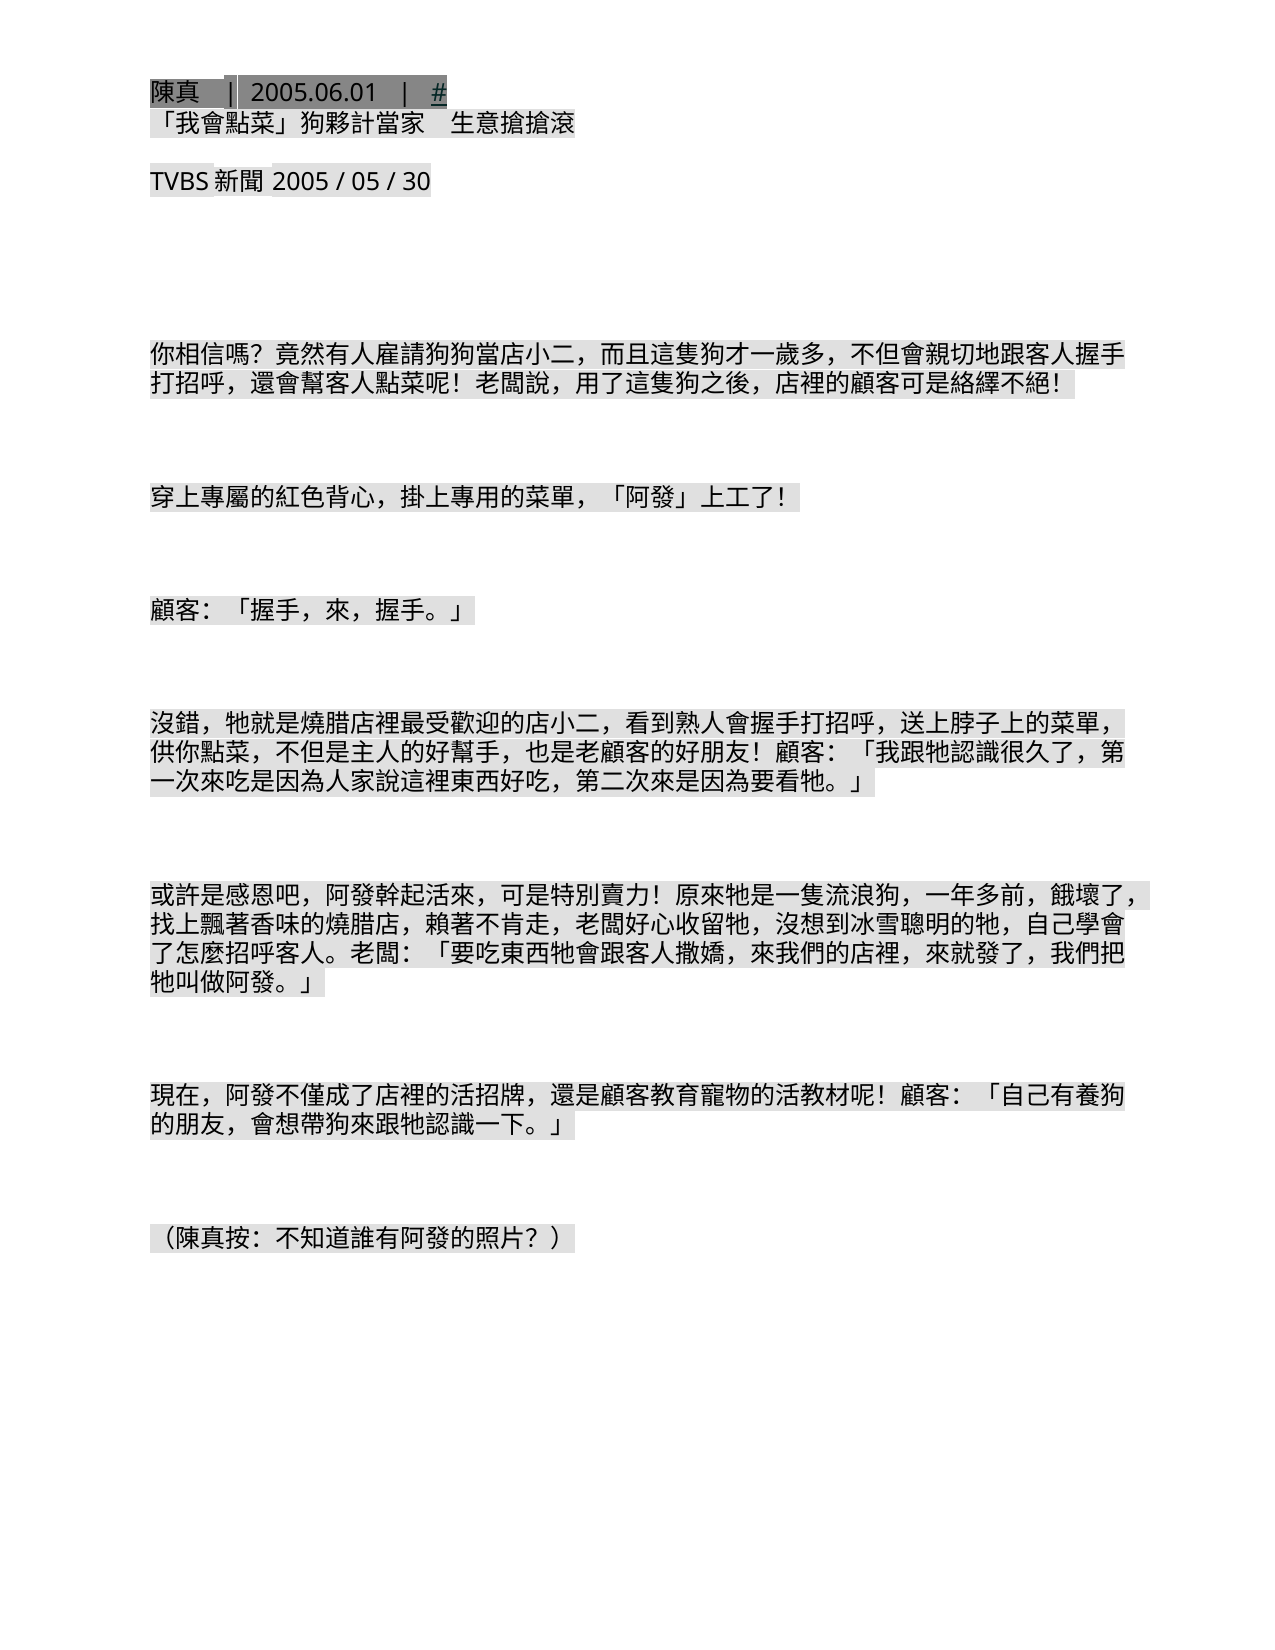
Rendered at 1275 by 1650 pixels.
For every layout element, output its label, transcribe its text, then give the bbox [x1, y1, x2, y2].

text 「我會點菜」狗夥計當家 生意搶搶滾 [150, 109, 1125, 138]
text 顧客：「握手，來，握手。」 [150, 596, 1125, 625]
text TVBS新聞 2005 / 05 / 30 [150, 163, 1125, 197]
text （陳真按：不知道誰有阿發的照片？） [150, 1224, 1125, 1253]
text 穿上專屬的紅色背心，掛上專用的菜單，「阿發」上工了！ [150, 483, 1125, 512]
text 你相信嗎？竟然有人雇請狗狗當店小二，而且這隻狗才一歲多，不但會親切地跟客人握手打招呼，還會幫客人點菜呢！老闆說，用了這隻狗之後，店裡的顧客可是絡繹不絕！ [150, 340, 1125, 399]
text 或許是感恩吧，阿發幹起活來，可是特別賣力！原來牠是一隻流浪狗，一年多前，餓壞了，找上飄著香味的燒腊店，賴著不肯走，老闆好心收留牠，沒想到冰雪聰明的牠，自己學會了怎麼招呼客人。老闆：「要吃東西牠會跟客人撒嬌，來我們的店裡，來就發了，我們把牠叫做阿發。」 [150, 881, 1125, 997]
text 沒錯，牠就是燒腊店裡最受歡迎的店小二，看到熟人會握手打招呼，送上脖子上的菜單，供你點菜，不但是主人的好幫手，也是老顧客的好朋友！顧客：「我跟牠認識很久了，第一次來吃是因為人家說這裡東西好吃，第二次來是因為要看牠。」 [150, 709, 1125, 797]
text 陳真 | 2005.06.01 | # [150, 75, 1125, 109]
text 現在，阿發不僅成了店裡的活招牌，還是顧客教育寵物的活教材呢！顧客：「自己有養狗的朋友，會想帶狗來跟牠認識一下。」 [150, 1082, 1125, 1140]
